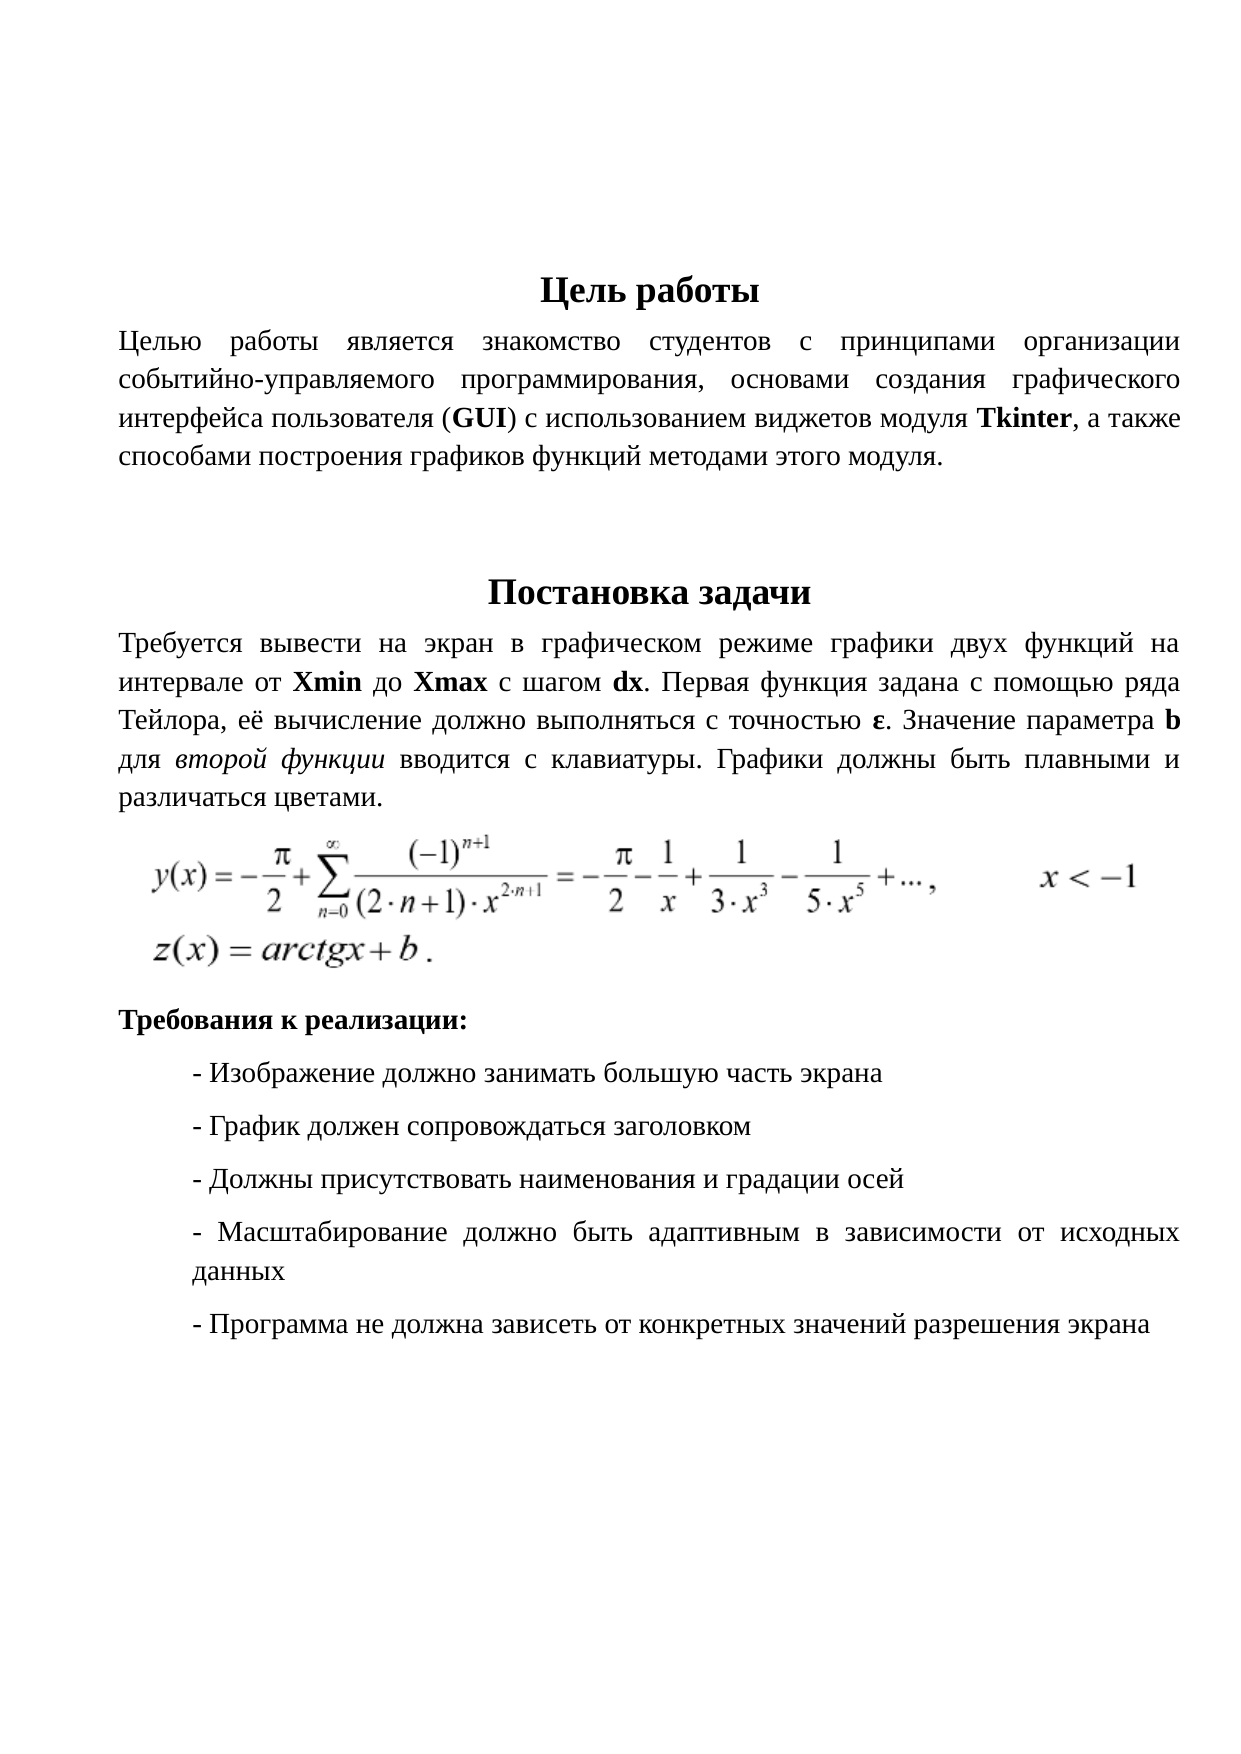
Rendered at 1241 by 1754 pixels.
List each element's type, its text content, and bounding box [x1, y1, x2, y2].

text - Должны присутствовать наименования и градации осей [118, 1161, 1181, 1195]
subtitle Постановка задачи [118, 570, 1181, 613]
text Требования к реализации: [118, 1002, 1181, 1035]
text - Программа не должна зависеть от конкретных значений разрешения экрана [118, 1306, 1181, 1339]
text - График должен сопровождаться заголовком [118, 1108, 1181, 1142]
text Целью работы является знакомство студентов с принципами организации событийно-управляемого программирования, основами создания графического интерфейса пользователя (GUI) с использованием виджетов модуля Tkinter, а также способами построения графиков функций методами этого модуля. [118, 323, 1181, 472]
text Требуется вывести на экран в графическом режиме графики двух функций на интервале от Xmin до Xmax с шагом dx. Первая функция задана с помощью ряда Тейлора, её вычисление должно выполняться с точностью ε. Значение параметра b для второй функции вводится с клавиатуры. Графики должны быть плавными и различаться цветами. [118, 625, 1181, 813]
text - Изображение должно занимать большую часть экрана [118, 1055, 1181, 1088]
picture [118, 832, 1182, 983]
subtitle Цель работы [118, 267, 1181, 310]
text - Масштабирование должно быть адаптивным в зависимости от исходных данных [192, 1214, 1181, 1286]
